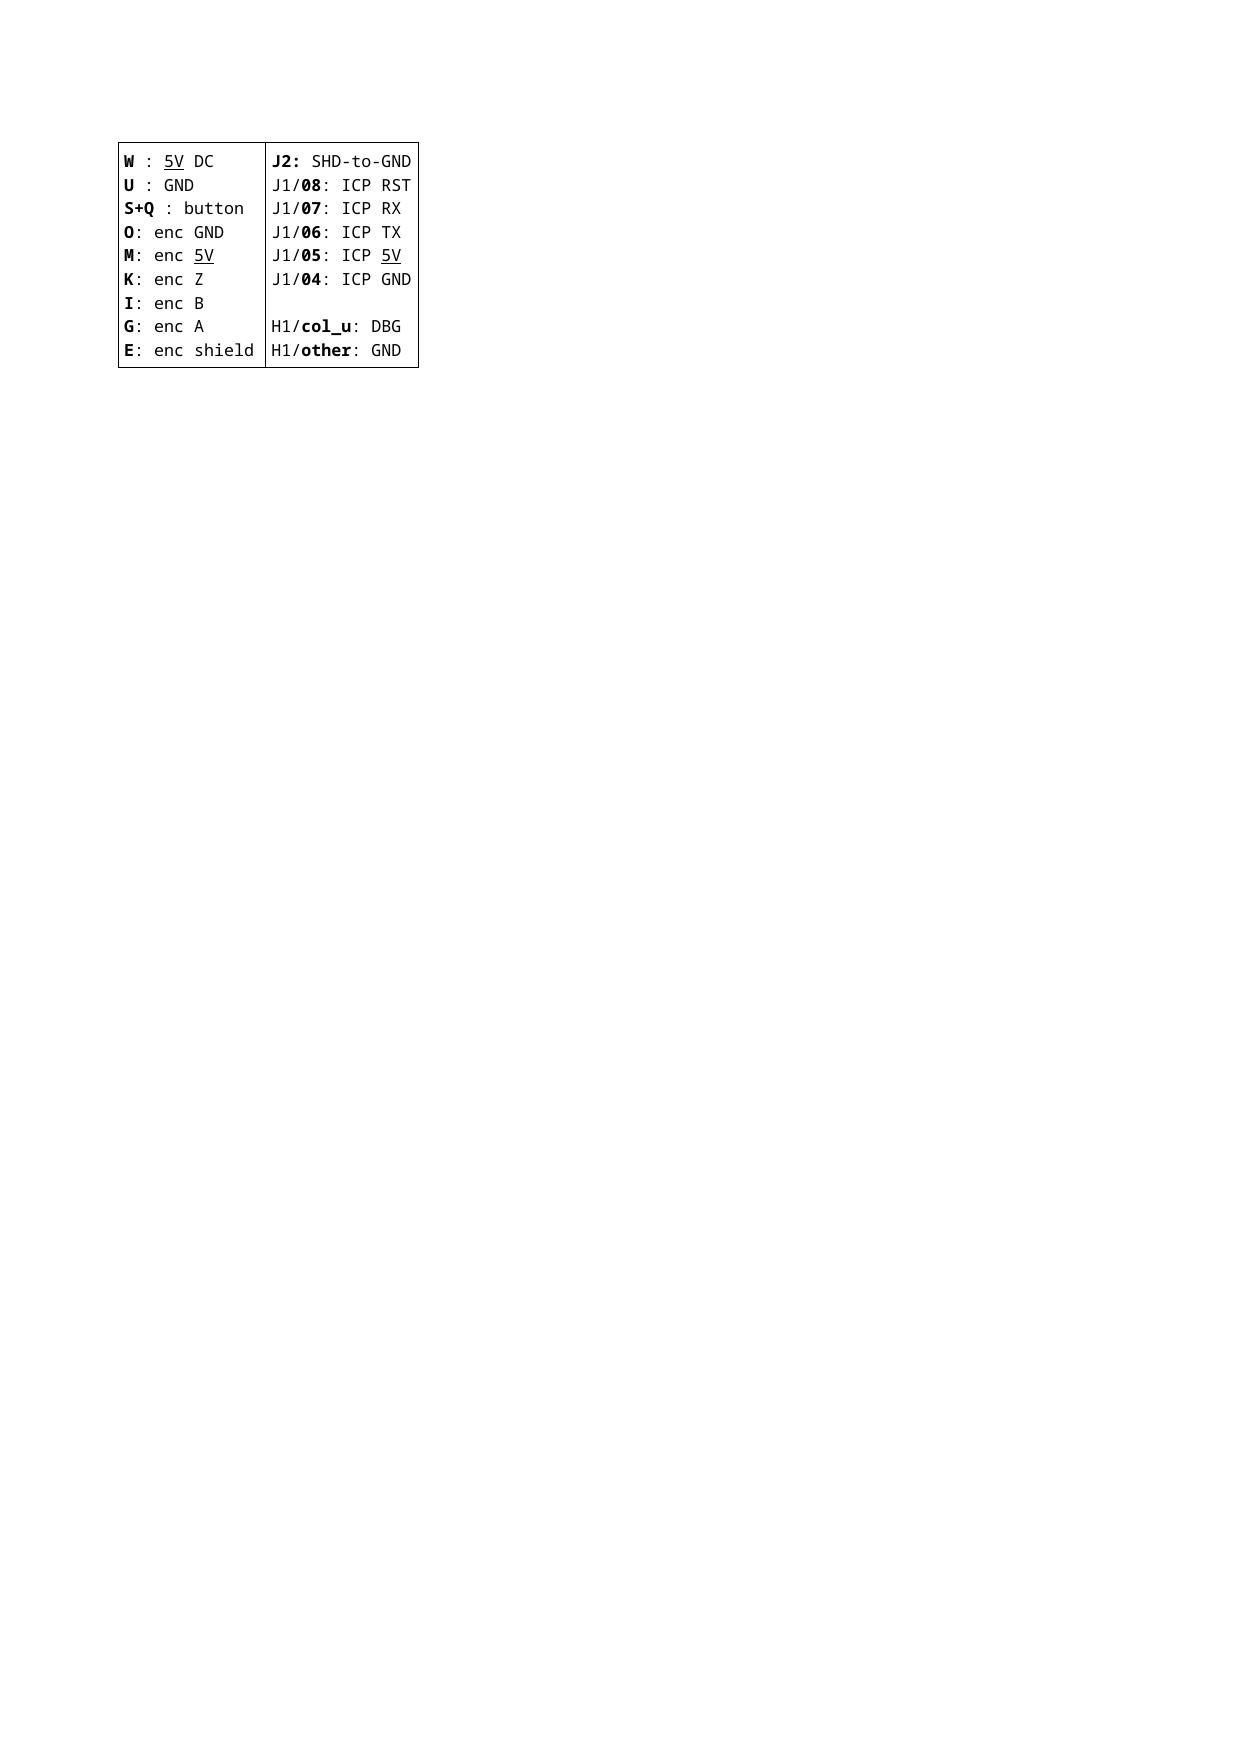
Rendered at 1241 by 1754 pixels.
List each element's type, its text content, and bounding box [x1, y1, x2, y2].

table_header J2: SHD-to-GND J1/08: ICP RST J1/07: ICP RX J1/06: ICP TX J1/05: ICP 5V J1/04: ICP GND H1/col_u: DBG H1/other: GND [266, 143, 418, 367]
table_header W : 5V DC U : GND S+Q : button O: enc GND M: enc 5V K: enc Z I: enc B G: enc A E: enc shield [119, 143, 265, 367]
